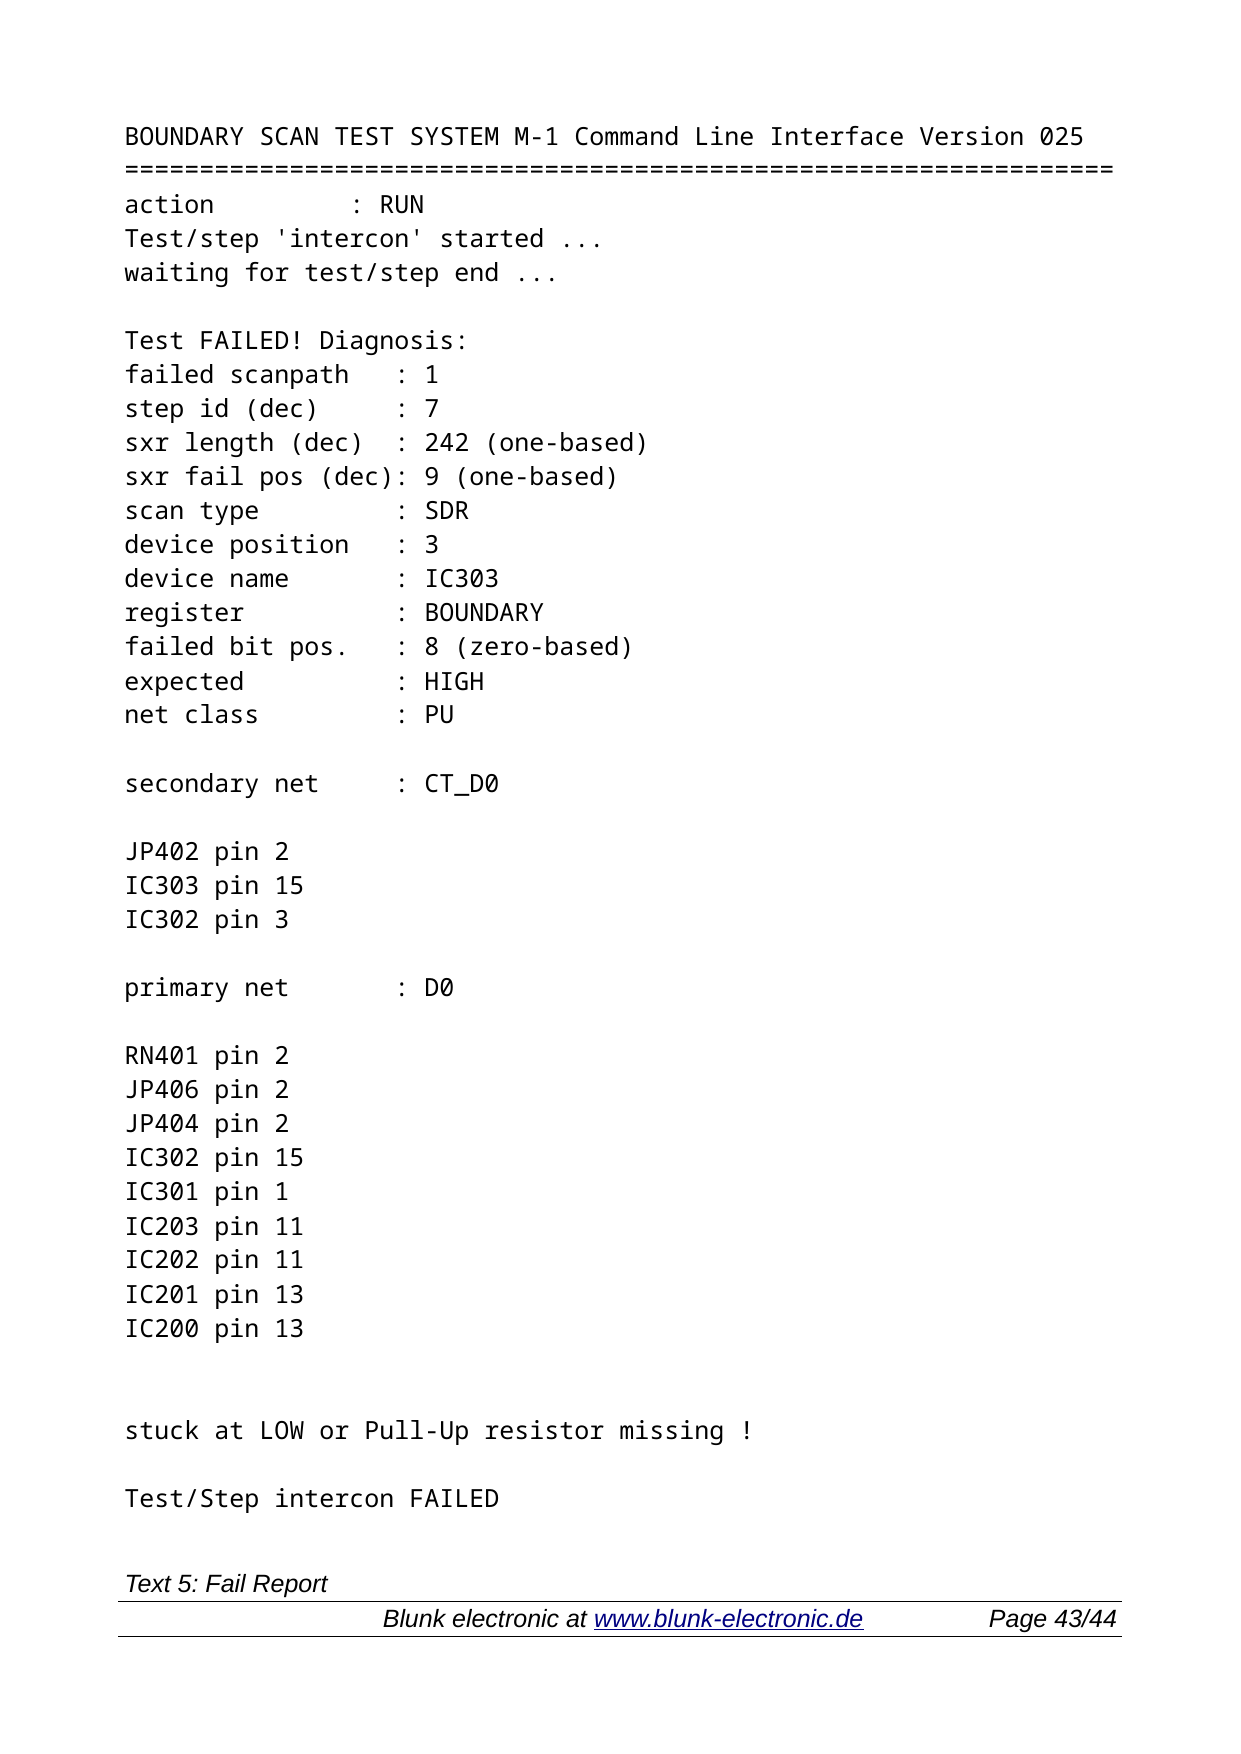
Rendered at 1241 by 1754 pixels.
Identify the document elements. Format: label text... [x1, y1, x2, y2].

text Text 5: Fail Report [124, 1569, 1116, 1597]
